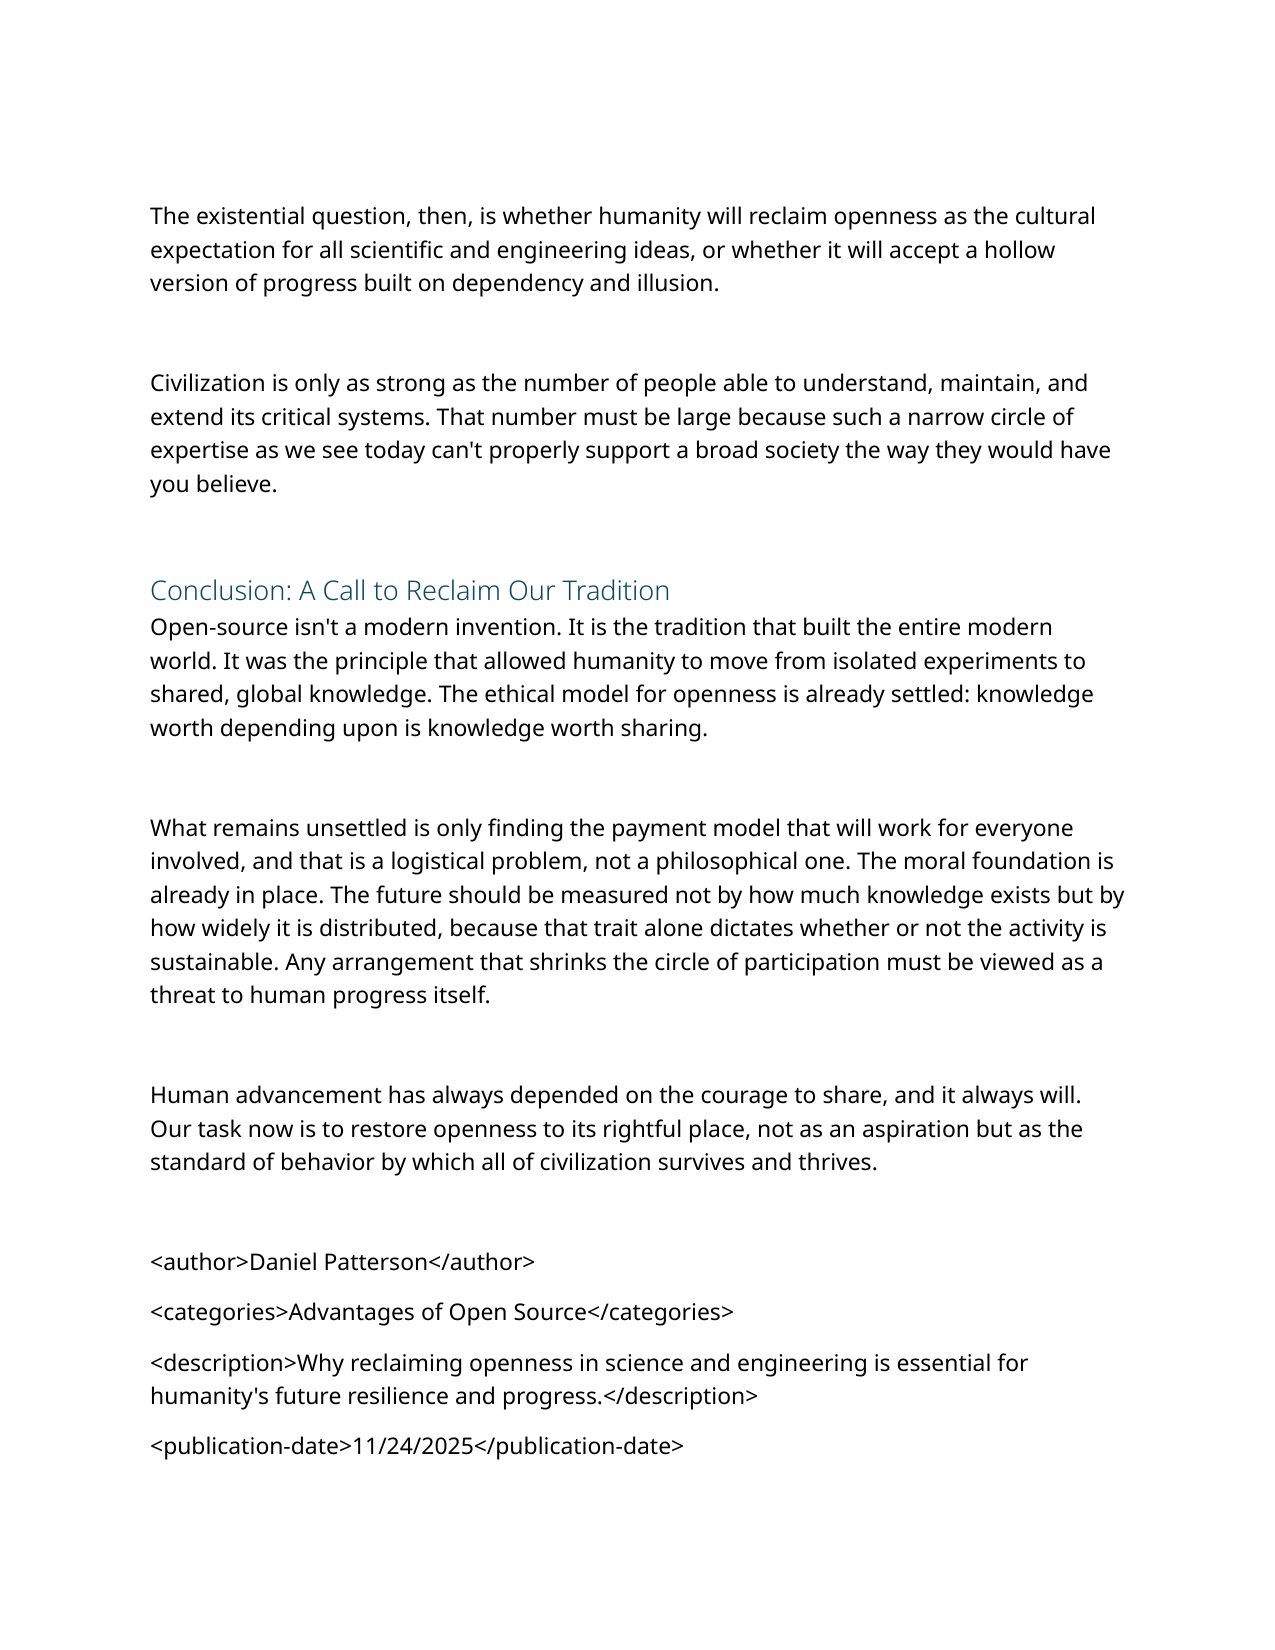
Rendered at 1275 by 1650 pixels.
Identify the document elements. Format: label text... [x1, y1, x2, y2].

text Open-source isn't a modern invention. It is the tradition that built the entire modern world. It was the principle that allowed humanity to move from isolated experiments to shared, global knowledge. The ethical model for openness is already settled: knowledge worth depending upon is knowledge worth sharing. [150, 611, 1125, 743]
text <categories>Advantages of Open Source</categories> [150, 1296, 1125, 1328]
text What remains unsettled is only finding the payment model that will work for everyone involved, and that is a logistical problem, not a philosophical one. The moral foundation is already in place. The future should be measured not by how much knowledge exists but by how widely it is distributed, because that trait alone dictates whether or not the activity is sustainable. Any arrangement that shrinks the circle of participation must be viewed as a threat to human progress itself. [150, 812, 1125, 1010]
text Human advancement has always depended on the courage to share, and it always will. Our task now is to restore openness to its rightful place, not as an aspiration but as the standard of behavior by which all of civilization survives and thrives. [150, 1079, 1125, 1177]
text Civilization is only as strong as the number of people able to understand, maintain, and extend its critical systems. That number must be large because such a narrow circle of expertise as we see today can't properly support a broad society the way they would have you believe. [150, 367, 1125, 499]
subtitle Conclusion: A Call to Reclaim Our Tradition [150, 572, 1125, 609]
text The existential question, then, is whether humanity will reclaim openness as the cultural expectation for all scientific and engineering ideas, or whether it will accept a hollow version of progress built on dependency and illusion. [150, 200, 1125, 298]
text <author>Daniel Patterson</author> [150, 1246, 1125, 1277]
text <description>Why reclaiming openness in science and engineering is essential for humanity's future resilience and progress.</description> [150, 1346, 1125, 1411]
text <publication-date>11/24/2025</publication-date> [150, 1430, 1125, 1461]
